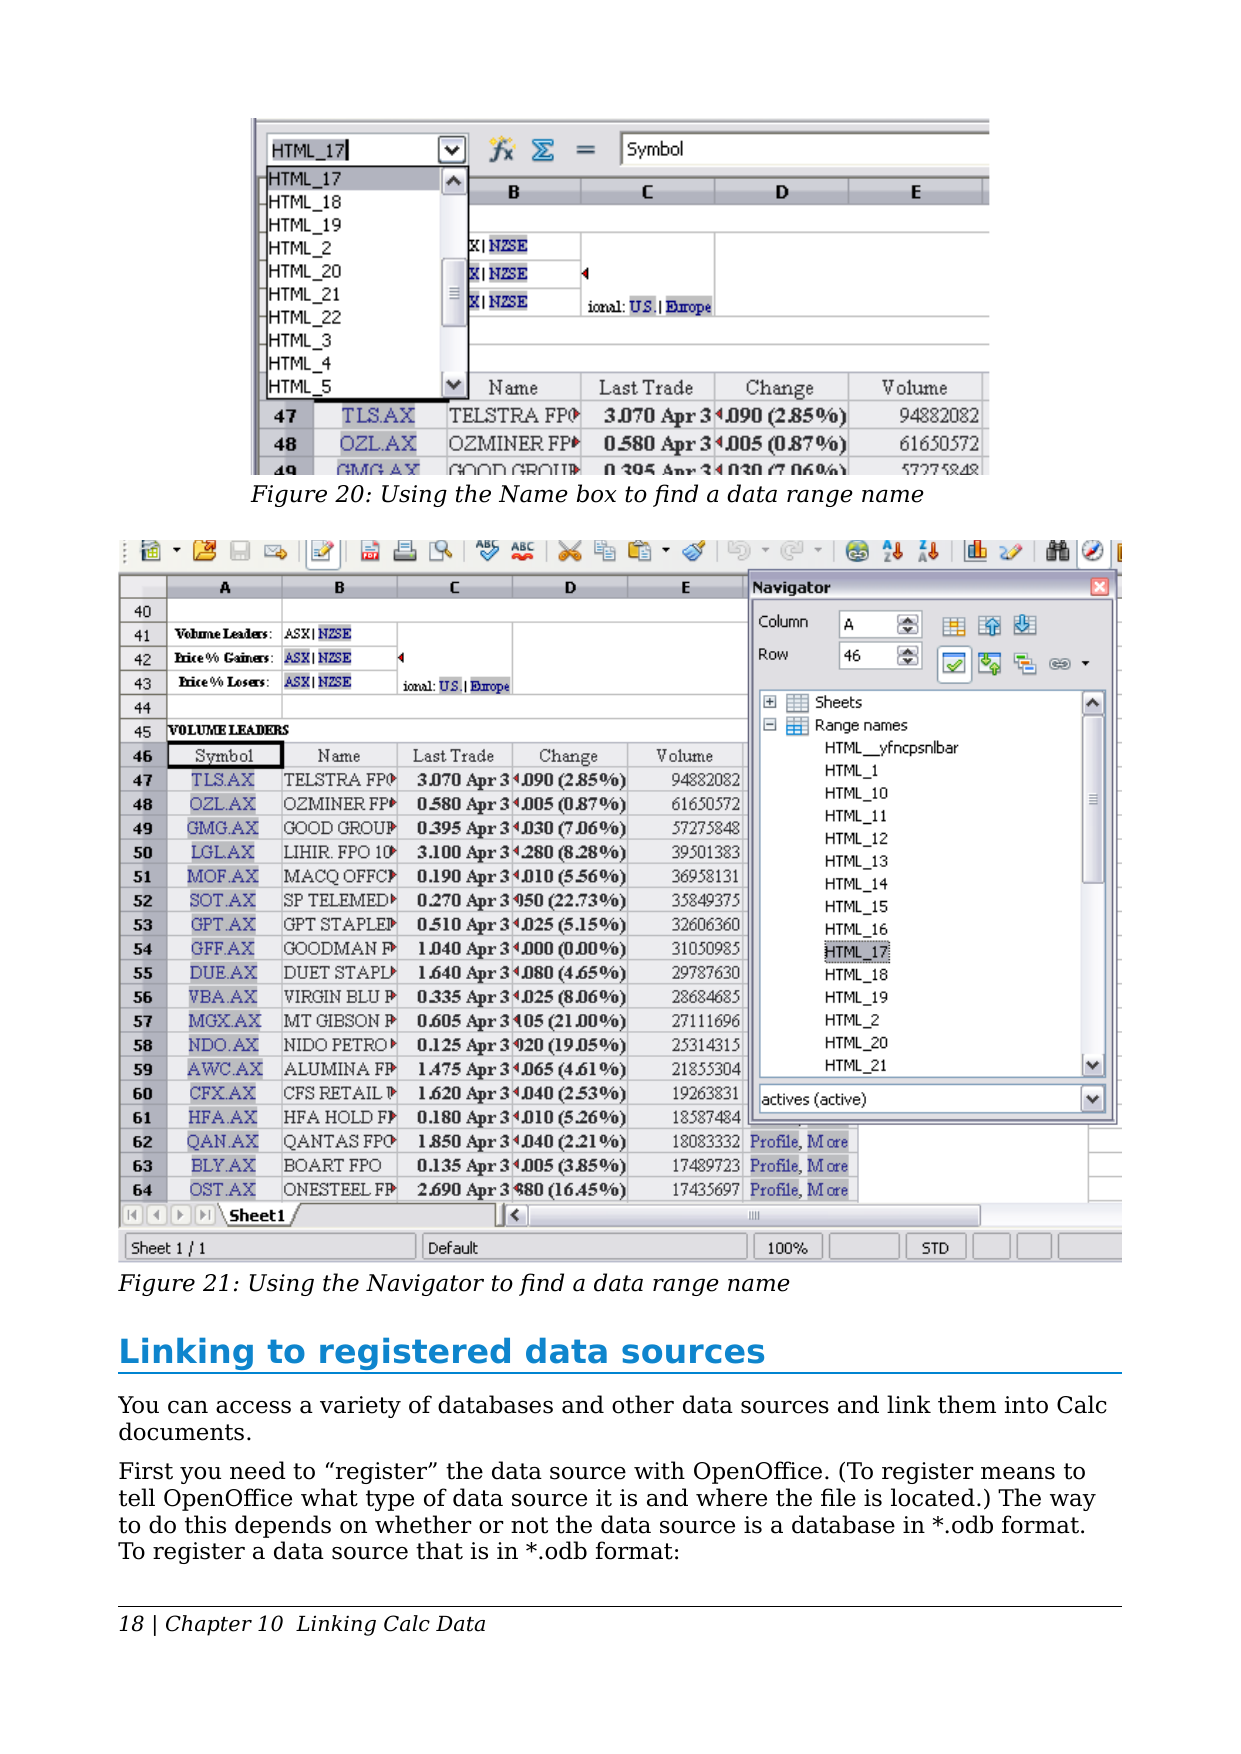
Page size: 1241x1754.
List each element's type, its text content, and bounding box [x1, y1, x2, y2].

text Figure 20: Using the Name box to find a data range name [251, 481, 989, 507]
text To register a data source that is in *.odb format: [118, 1538, 1122, 1565]
text You can access a variety of databases and other data sources and link them into Calc documents. [118, 1393, 1122, 1446]
picture [118, 540, 1122, 1264]
text First you need to “register” the data source with OpenOffice. (To register means to tell OpenOffice what type of data source it is and where the file is located.) The way to do this depends on whether or not the data source is a database in *.odb format. [118, 1458, 1122, 1538]
subtitle Linking to registered data sources [118, 1333, 1122, 1372]
picture [250, 118, 990, 475]
text Figure 21: Using the Navigator to find a data range name [118, 1270, 1122, 1297]
